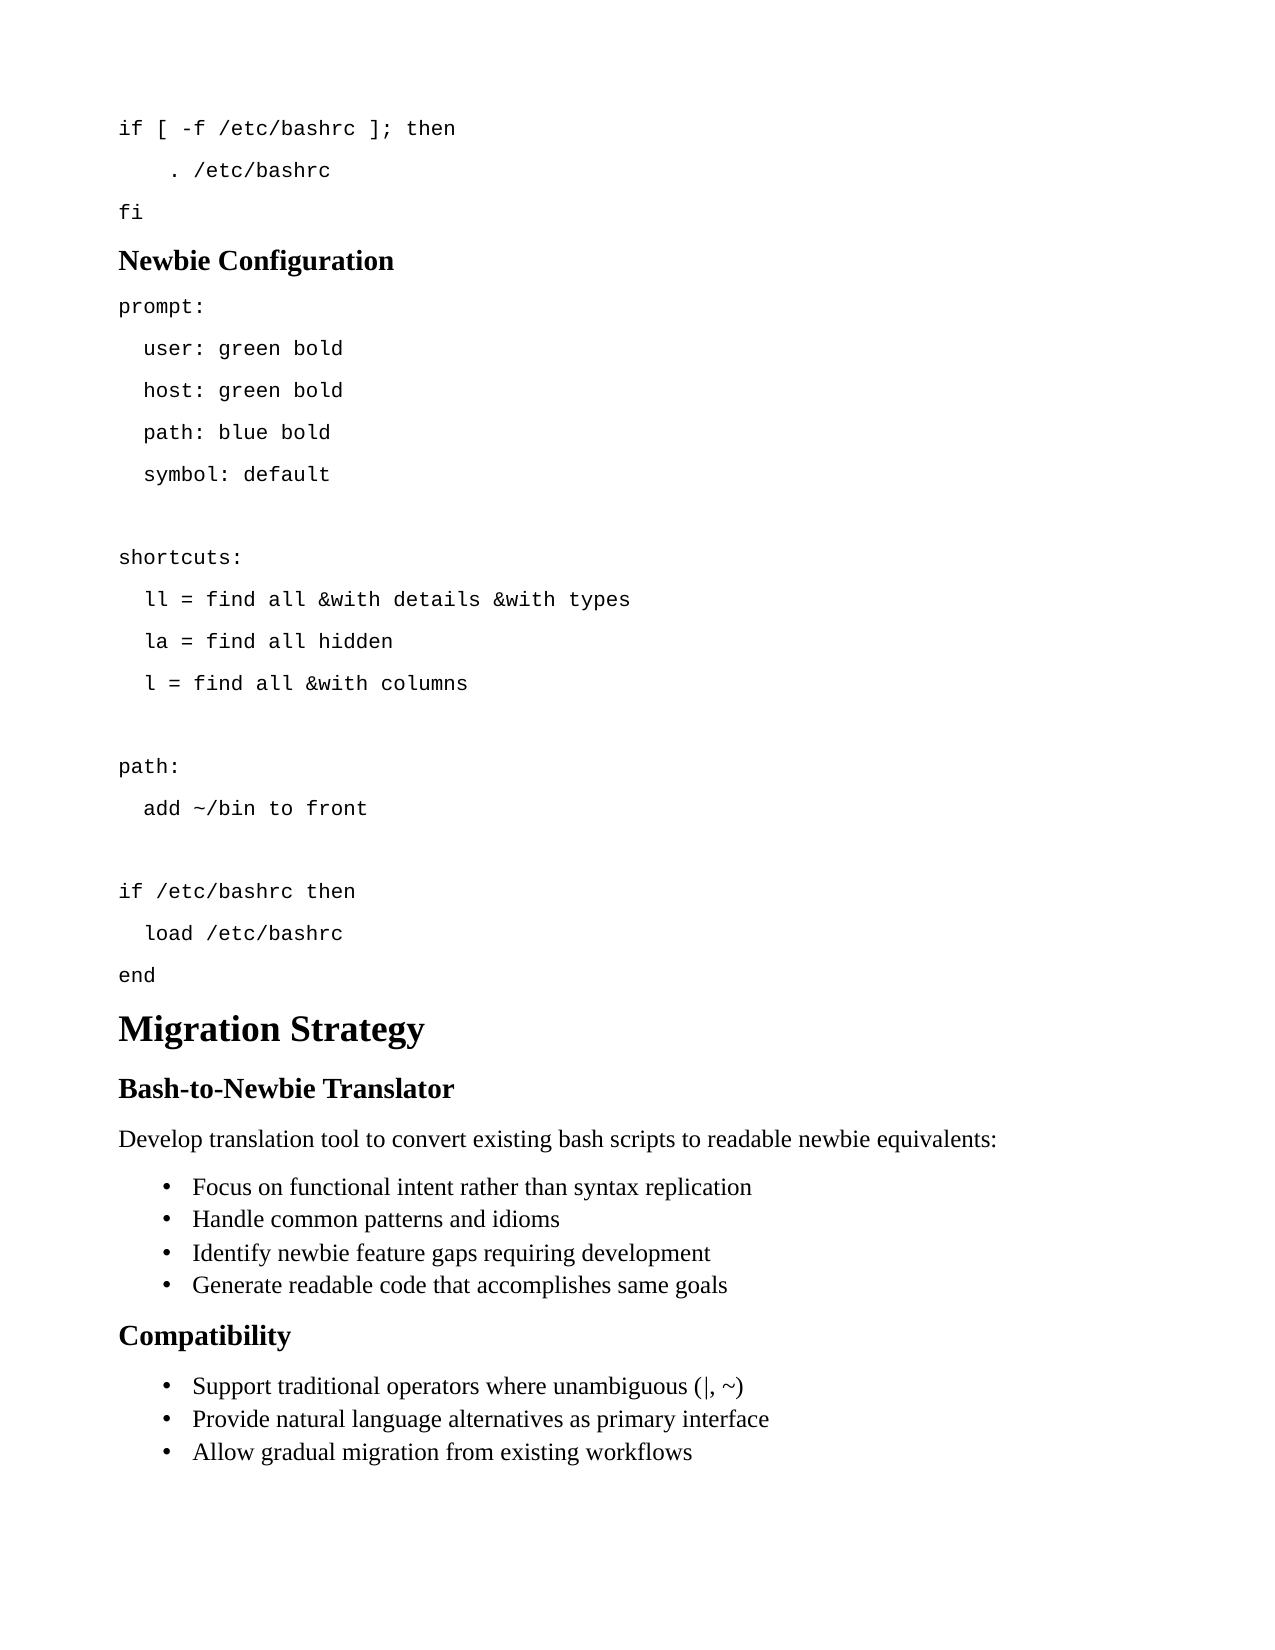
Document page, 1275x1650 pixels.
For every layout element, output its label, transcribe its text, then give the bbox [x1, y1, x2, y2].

text path: blue bold [118, 422, 1157, 446]
text add ~/bin to front [118, 798, 1157, 821]
text if [ -f /etc/bashrc ]; then [118, 118, 1157, 142]
text load /etc/bashrc [118, 923, 1157, 947]
text host: green bold [118, 380, 1157, 404]
list Allow gradual migration from existing workflows [162, 1437, 1157, 1466]
list Focus on functional intent rather than syntax replication [162, 1172, 1157, 1200]
text la = find all hidden [118, 631, 1157, 654]
subtitle Migration Strategy [118, 1007, 1157, 1050]
text . /etc/bashrc [118, 160, 1157, 183]
text l = find all &with columns [118, 672, 1157, 696]
subtitle Bash-to-Newbie Translator [118, 1071, 1157, 1104]
text fi [118, 202, 1157, 225]
text end [118, 965, 1157, 988]
text if /etc/bashrc then [118, 881, 1157, 905]
list Support traditional operators where unambiguous (|, ~) [162, 1371, 1157, 1400]
text Develop translation tool to convert existing bash scripts to readable newbie equivalents: [118, 1124, 1157, 1153]
text shortcuts: [118, 547, 1157, 571]
text symbol: default [118, 464, 1157, 487]
text path: [118, 756, 1157, 780]
subtitle Newbie Configuration [118, 243, 1157, 277]
text prompt: [118, 297, 1157, 320]
list Provide natural language alternatives as primary interface [162, 1404, 1157, 1433]
list Identify newbie feature gaps requiring development [162, 1238, 1157, 1266]
text ll = find all &with details &with types [118, 589, 1157, 613]
list Handle common patterns and idioms [162, 1204, 1157, 1233]
text user: green bold [118, 338, 1157, 362]
subtitle Compatibility [118, 1318, 1157, 1352]
list Generate readable code that accomplishes same goals [162, 1271, 1157, 1299]
